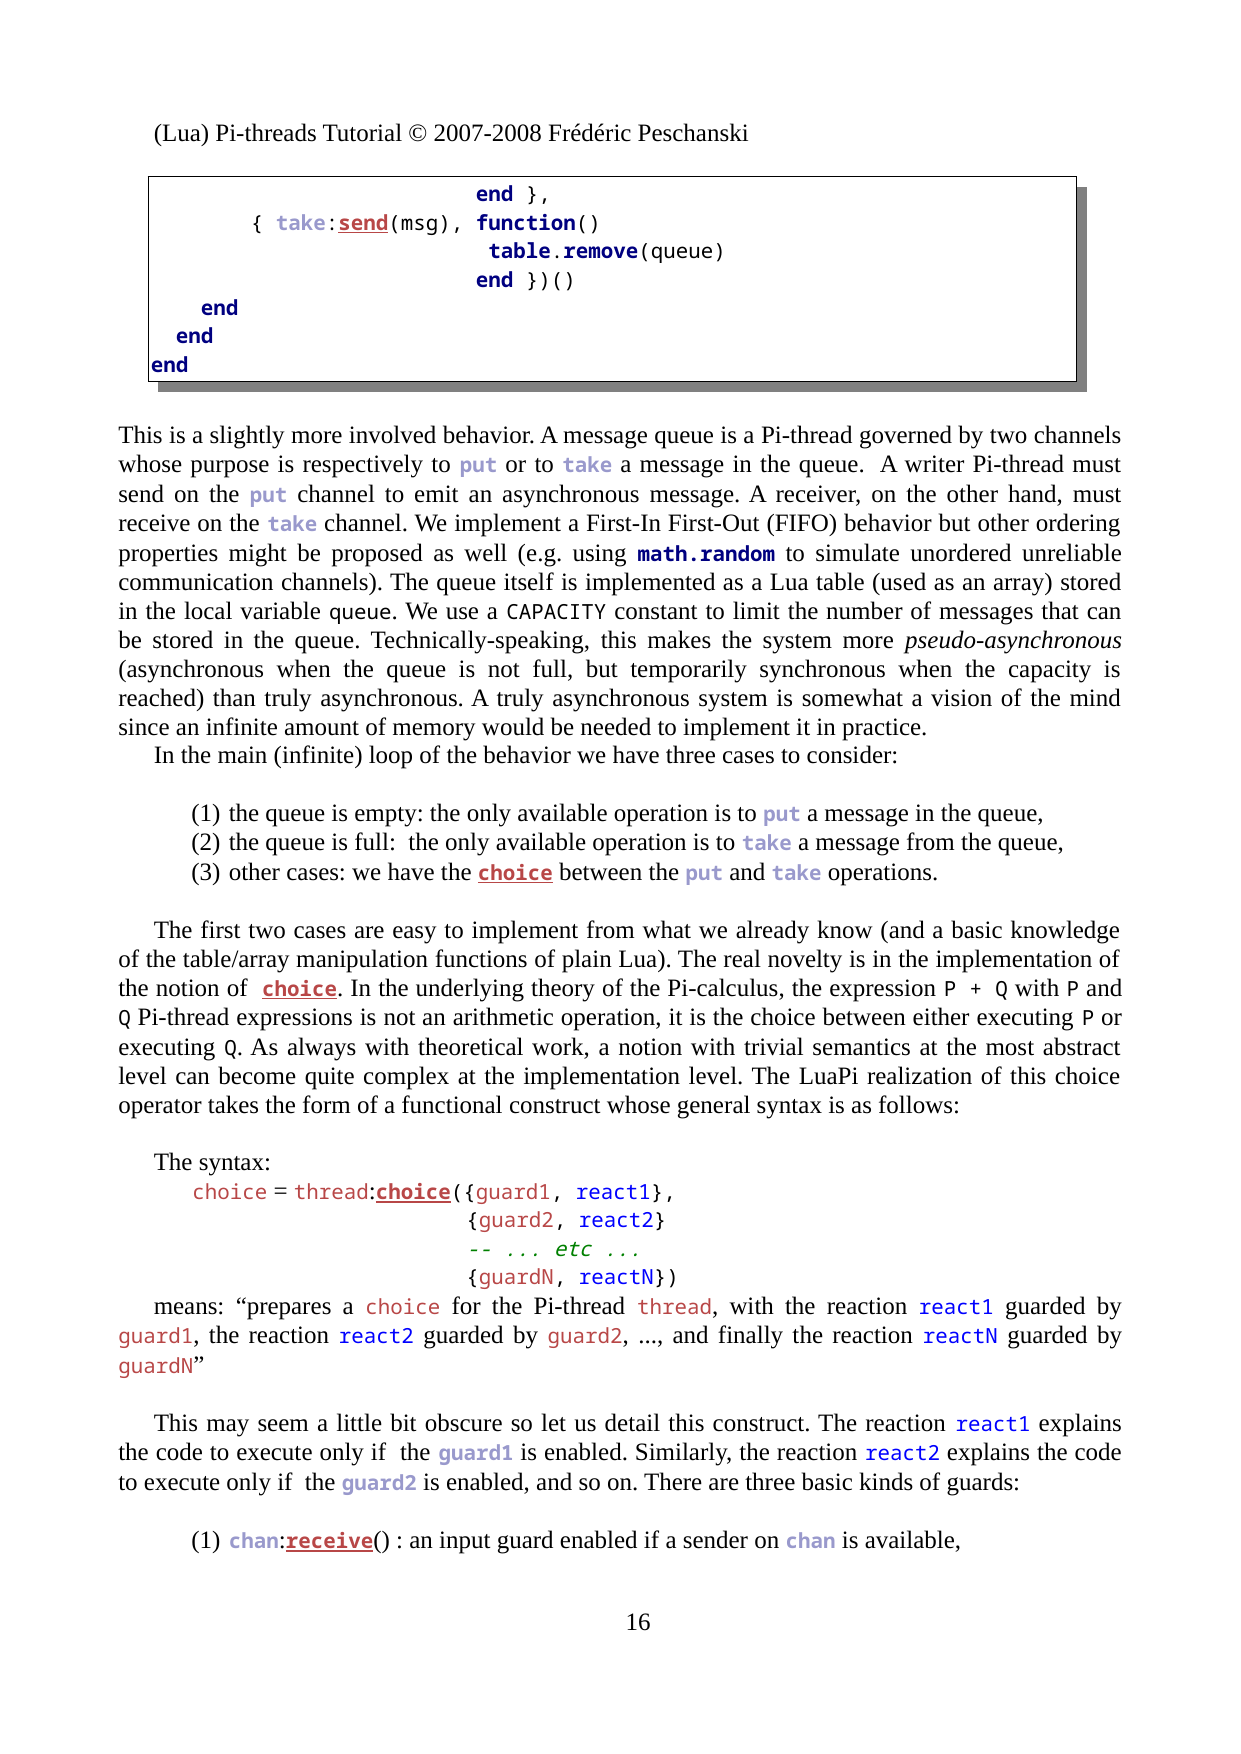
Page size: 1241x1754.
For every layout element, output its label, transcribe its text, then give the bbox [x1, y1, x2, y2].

text The syntax: [118, 1147, 1122, 1176]
text choice = thread:choice({guard1, react1}, [118, 1176, 1122, 1206]
text end [149, 318, 1076, 347]
list the queue is empty: the only available operation is to put a message in the queue, [156, 798, 1122, 827]
text means: “prepares a choice for the Pi-thread thread, with the reaction react1 guarded by guard1, the reaction react2 guarded by guard2, ..., and finally the reaction reactN guarded by guardN” [118, 1291, 1122, 1379]
text This may seem a little bit obscure so let us detail this construct. The reaction react1 explains the code to execute only if the guard1 is enabled. Similarly, the reaction react2 explains the code to execute only if the guard2 is enabled, and so on. There are three basic kinds of guards: [118, 1408, 1122, 1496]
text table.remove(queue) [149, 233, 1076, 262]
text end [149, 290, 1076, 318]
text -- ... etc ... [118, 1234, 1122, 1262]
text end })() [149, 262, 1076, 290]
list the queue is full: the only available operation is to take a message from the queue, [156, 827, 1122, 857]
text This is a slightly more involved behavior. A message queue is a Pi-thread governed by two channels whose purpose is respectively to put or to take a message in the queue. A writer Pi-thread must send on the put channel to emit an asynchronous message. A receiver, on the other hand, must receive on the take channel. We implement a First-In First-Out (FIFO) behavior but other ordering properties might be proposed as well (e.g. using math.random to simulate unordered unreliable communication channels). The queue itself is implemented as a Lua table (used as an array) stored in the local variable queue. We use a CAPACITY constant to limit the number of messages that can be stored in the queue. Technically-speaking, this makes the system more pseudo-asynchronous (asynchronous when the queue is not full, but temporarily synchronous when the capacity is reached) than truly asynchronous. A truly asynchronous system is somewhat a vision of the mind since an infinite amount of memory would be needed to implement it in practice. [118, 421, 1122, 740]
list chan:receive() : an input guard enabled if a sender on chan is available, [156, 1525, 1122, 1555]
text end }, [149, 177, 1076, 205]
text The first two cases are easy to implement from what we already know (and a basic knowledge of the table/array manipulation functions of plain Lua). The real novelty is in the implementation of the notion of choice. In the underlying theory of the Pi-calculus, the expression P + Q with P and Q Pi-thread expressions is not an arithmetic operation, it is the choice between either executing P or executing Q. As always with theoretical work, a notion with trivial semantics at the most abstract level can become quite complex at the implementation level. The LuaPi realization of this choice operator takes the form of a functional construct whose general syntax is as follows: [118, 915, 1122, 1118]
text {guardN, reactN}) [118, 1262, 1122, 1291]
list other cases: we have the choice between the put and take operations. [156, 857, 1122, 886]
text end [149, 347, 1076, 381]
text In the main (infinite) loop of the behavior we have three cases to consider: [118, 740, 1122, 769]
text {guard2, react2} [118, 1206, 1122, 1234]
text { take:send(msg), function() [149, 205, 1076, 233]
